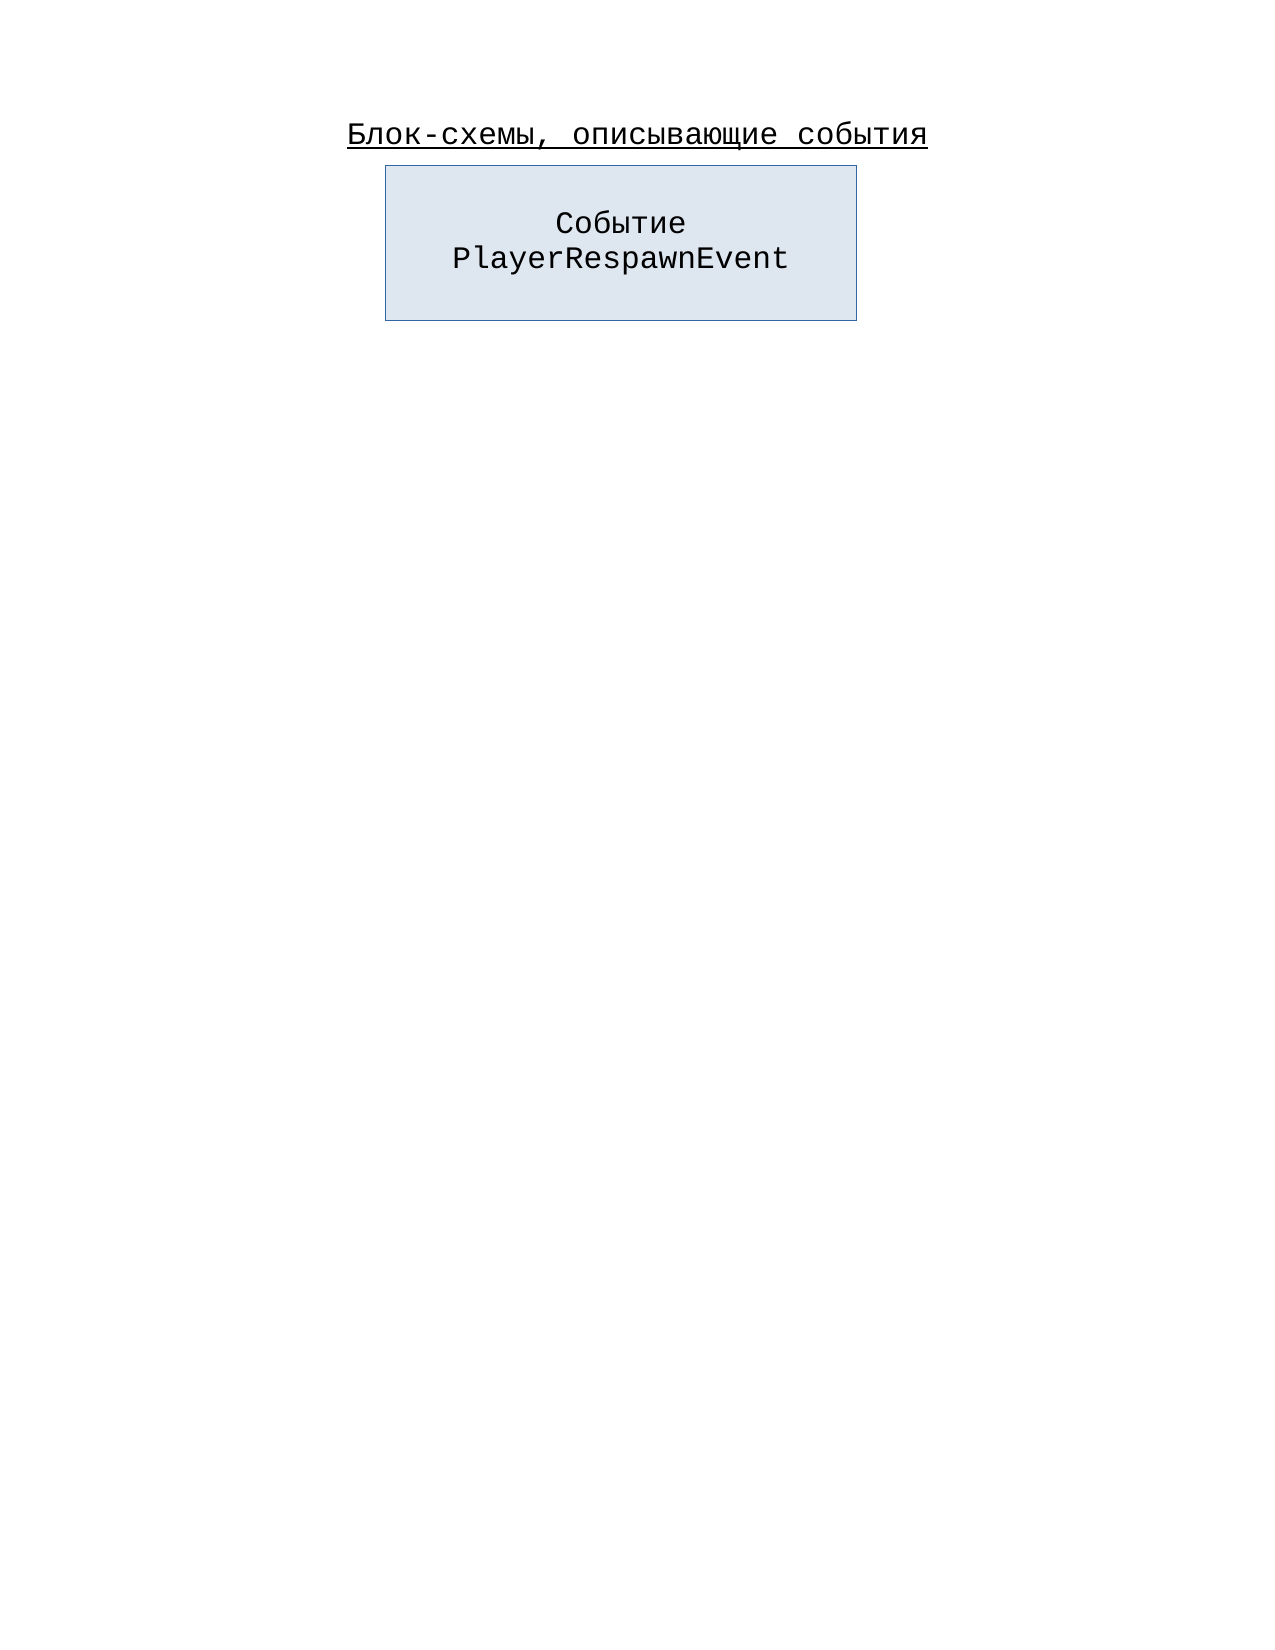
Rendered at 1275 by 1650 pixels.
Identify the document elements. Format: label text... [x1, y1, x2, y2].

text Блок-схемы, описывающие события [118, 118, 1157, 153]
